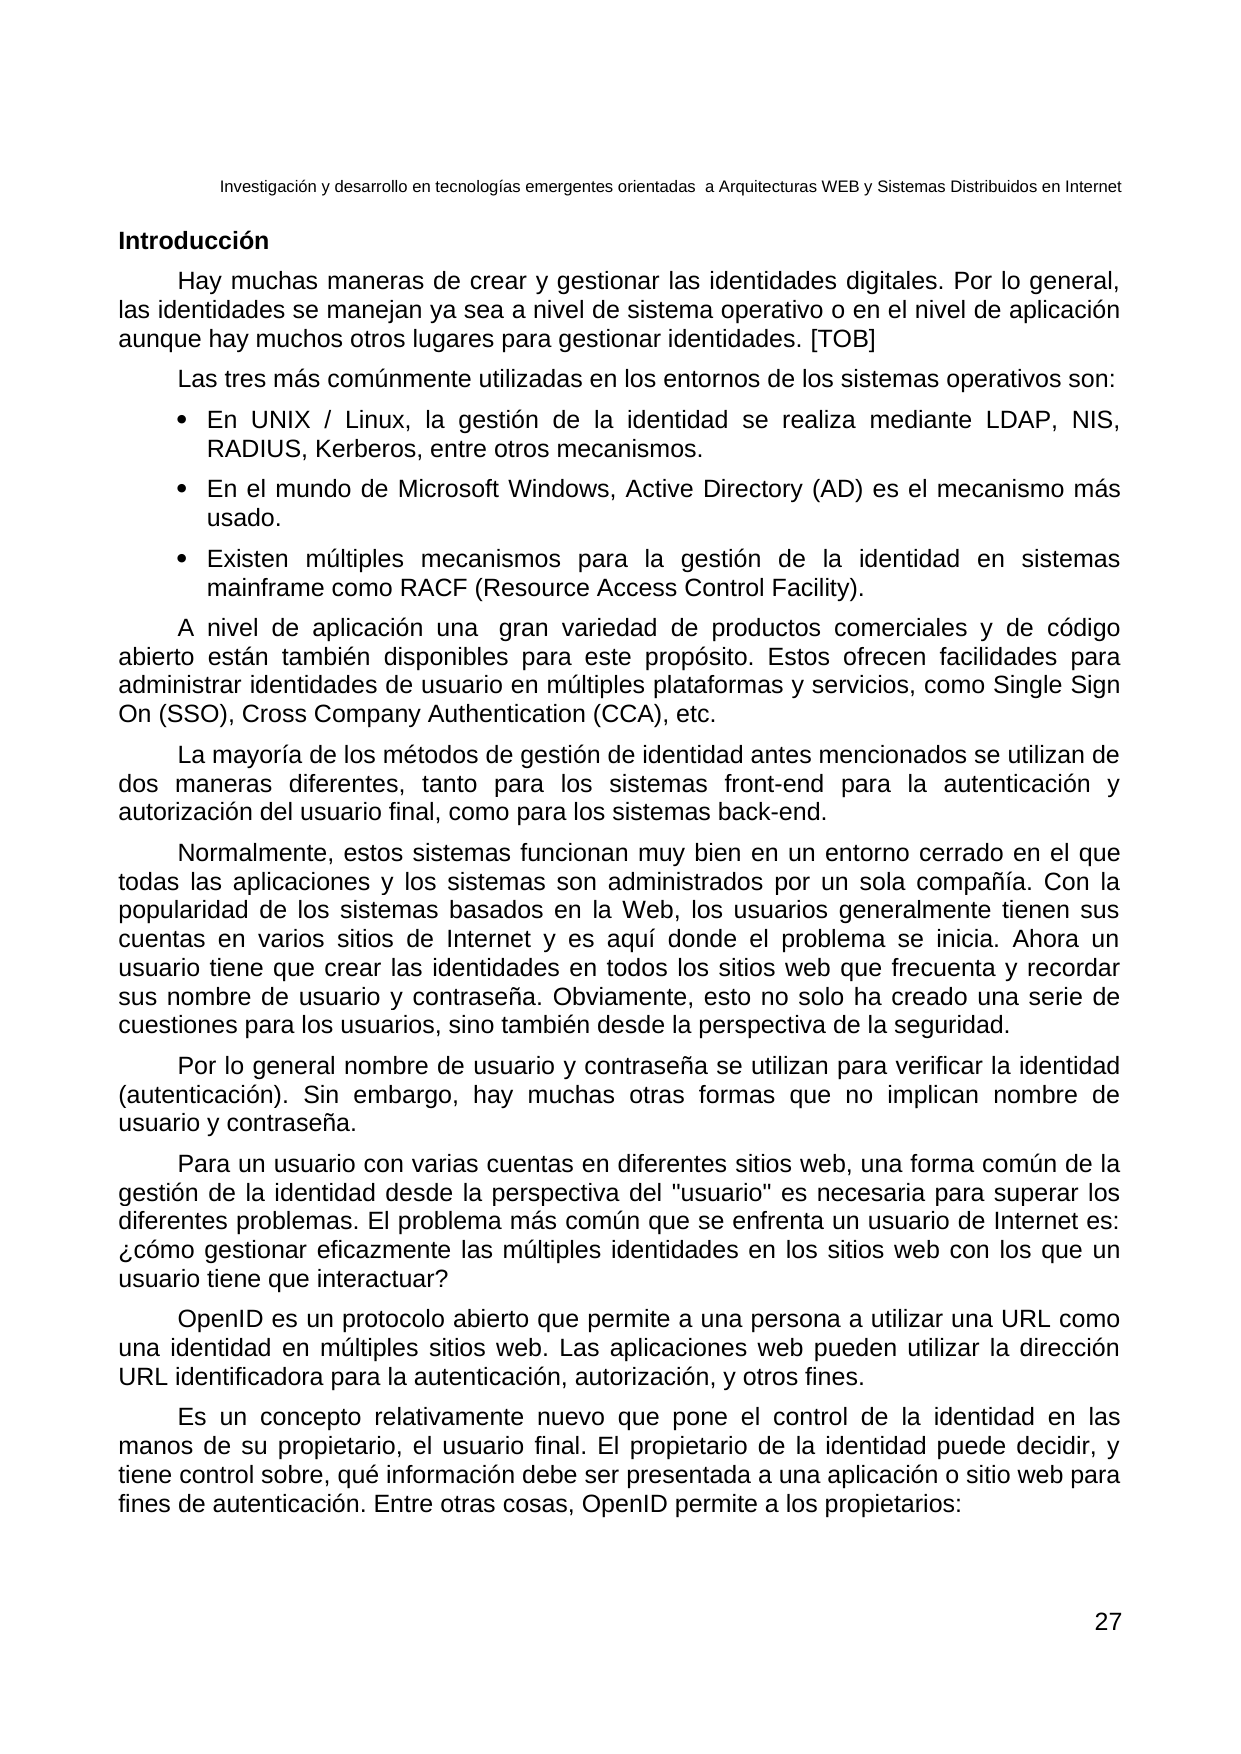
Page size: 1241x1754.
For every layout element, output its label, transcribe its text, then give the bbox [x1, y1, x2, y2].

text La mayoría de los métodos de gestión de identidad antes mencionados se utilizan de dos maneras diferentes, tanto para los sistemas front-end para la autenticación y autorización del usuario final, como para los sistemas back-end. [118, 740, 1122, 826]
text Por lo general nombre de usuario y contraseña se utilizan para verificar la identidad (autenticación). Sin embargo, hay muchas otras formas que no implican nombre de usuario y contraseña. [118, 1051, 1122, 1137]
list En el mundo de Microsoft Windows, Active Directory (AD) es el mecanismo más usado. [177, 474, 1122, 532]
list En UNIX / Linux, la gestión de la identidad se realiza mediante LDAP, NIS, RADIUS, Kerberos, entre otros mecanismos. [177, 405, 1122, 462]
text A nivel de aplicación una gran variedad de productos comerciales y de código abierto están también disponibles para este propósito. Estos ofrecen facilidades para administrar identidades de usuario en múltiples plataformas y servicios, como Single Sign On (SSO), Cross Company Authentication (CCA), etc. [118, 613, 1122, 728]
text Es un concepto relativamente nuevo que pone el control de la identidad en las manos de su propietario, el usuario final. El propietario de la identidad puede decidir, y tiene control sobre, qué información debe ser presentada a una aplicación o sitio web para fines de autenticación. Entre otras cosas, OpenID permite a los propietarios: [118, 1402, 1122, 1517]
list Existen múltiples mecanismos para la gestión de la identidad en sistemas mainframe como RACF (Resource Access Control Facility). [177, 544, 1122, 601]
text OpenID es un protocolo abierto que permite a una persona a utilizar una URL como una identidad en múltiples sitios web. Las aplicaciones web pueden utilizar la dirección URL identificadora para la autenticación, autorización, y otros fines. [118, 1304, 1122, 1391]
text Hay muchas maneras de crear y gestionar las identidades digitales. Por lo general, las identidades se manejan ya sea a nivel de sistema operativo o en el nivel de aplicación aunque hay muchos otros lugares para gestionar identidades. [TOB] [118, 266, 1122, 353]
subtitle Introducción [269, 226, 1122, 254]
text Normalmente, estos sistemas funcionan muy bien en un entorno cerrado en el que todas las aplicaciones y los sistemas son administrados por un sola compañía. Con la popularidad de los sistemas basados en la Web, los usuarios generalmente tienen sus cuentas en varios sitios de Internet y es aquí donde el problema se inicia. Ahora un usuario tiene que crear las identidades en todos los sitios web que frecuenta y recordar sus nombre de usuario y contraseña. Obviamente, esto no solo ha creado una serie de cuestiones para los usuarios, sino también desde la perspectiva de la seguridad. [118, 838, 1122, 1039]
text Para un usuario con varias cuentas en diferentes sitios web, una forma común de la gestión de la identidad desde la perspectiva del "usuario" es necesaria para superar los diferentes problemas. El problema más común que se enfrenta un usuario de Internet es: ¿cómo gestionar eficazmente las múltiples identidades en los sitios web con los que un usuario tiene que interactuar? [118, 1149, 1122, 1293]
text Las tres más comúnmente utilizadas en los entornos de los sistemas operativos son: [118, 364, 1122, 393]
